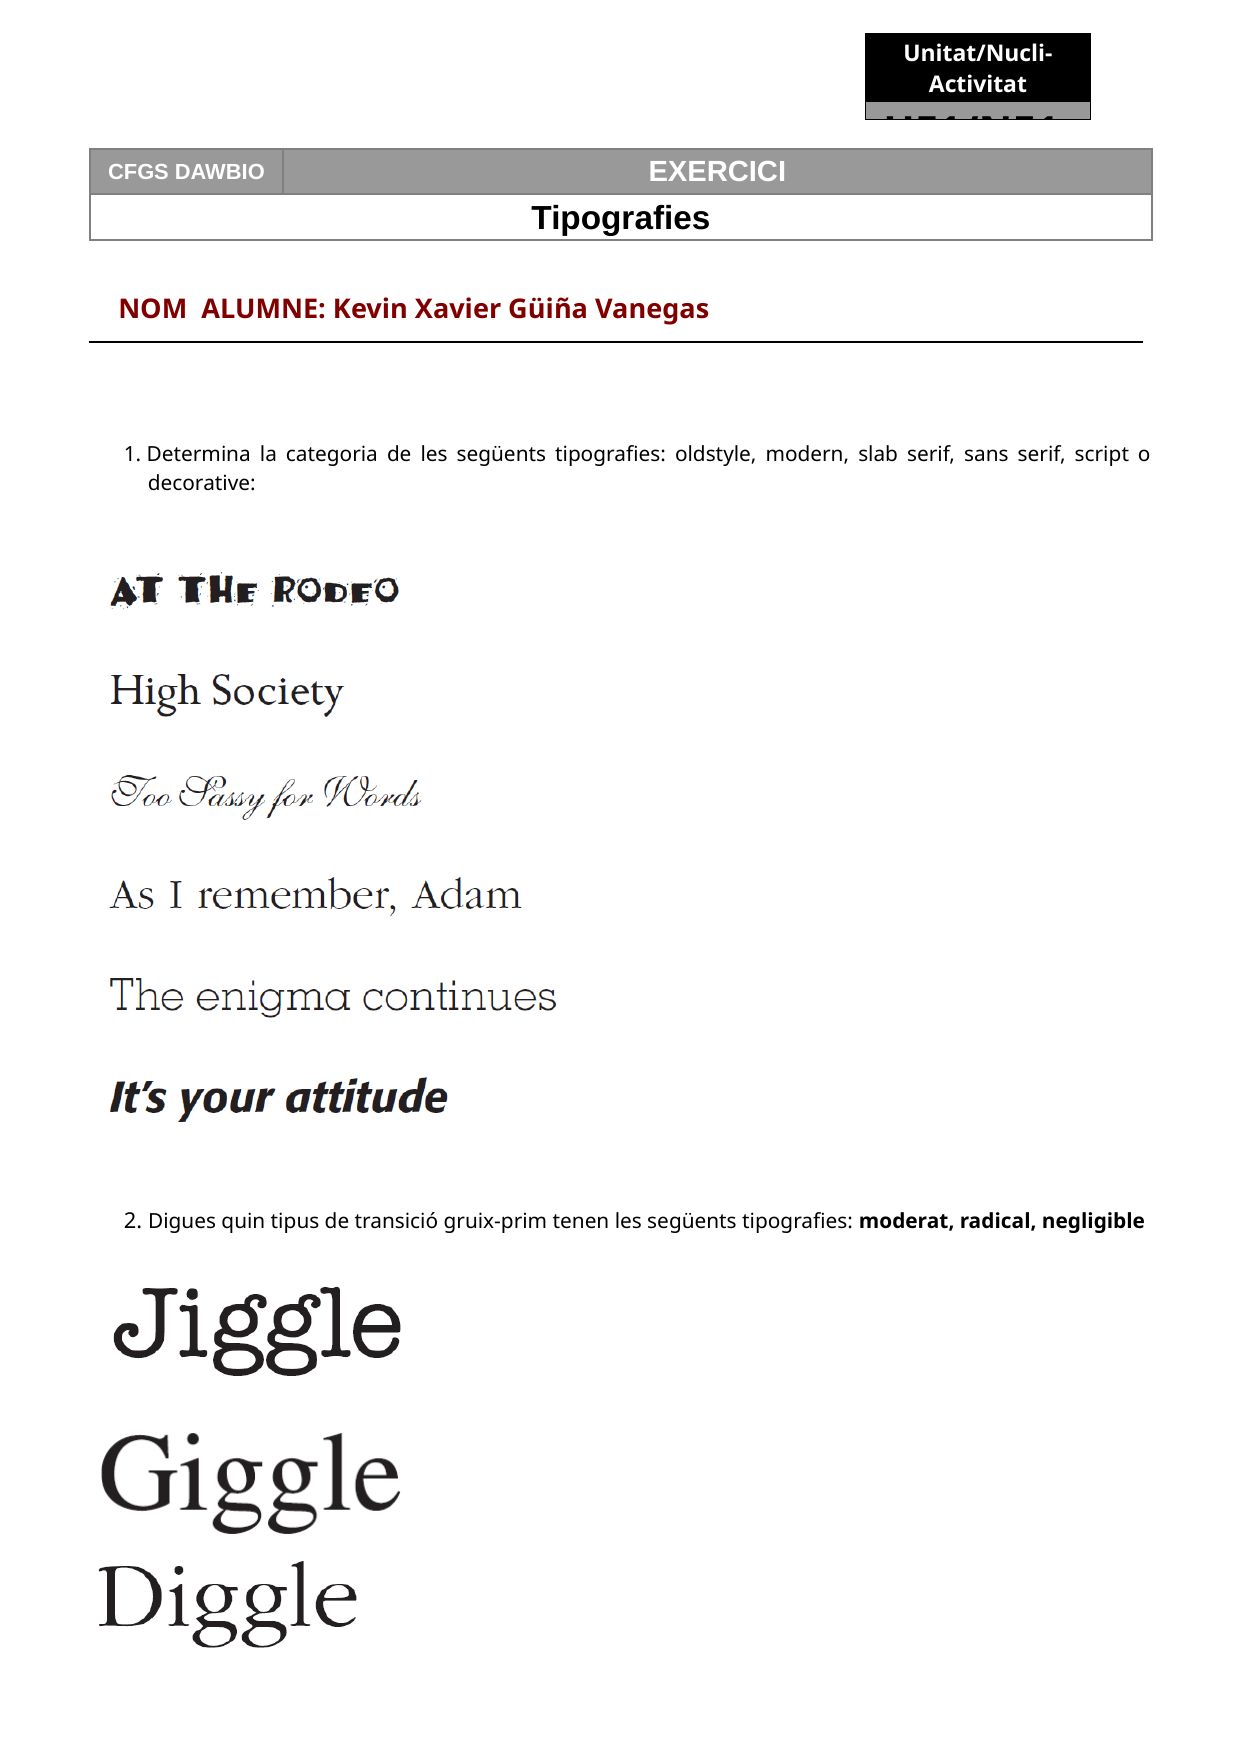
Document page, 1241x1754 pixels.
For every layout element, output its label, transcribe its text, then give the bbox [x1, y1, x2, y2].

table_header [866, 102, 1090, 119]
table_header EXERCICI [284, 150, 1151, 193]
list Digues quin tipus de transició gruix-prim tenen les següents tipografies: moderat, radical, negligible [118, 1204, 1152, 1234]
text NOM ALUMNE: Kevin Xavier Güiña Vanegas [118, 289, 1152, 326]
table_header CFGS DAWBIO [91, 150, 282, 193]
table_cell [90, 241, 1152, 289]
list Determina la categoria de les següents tipografies: oldstyle, modern, slab serif, sans serif, script o decorative: [118, 439, 1152, 496]
table_cell Tipografies [91, 195, 1151, 239]
